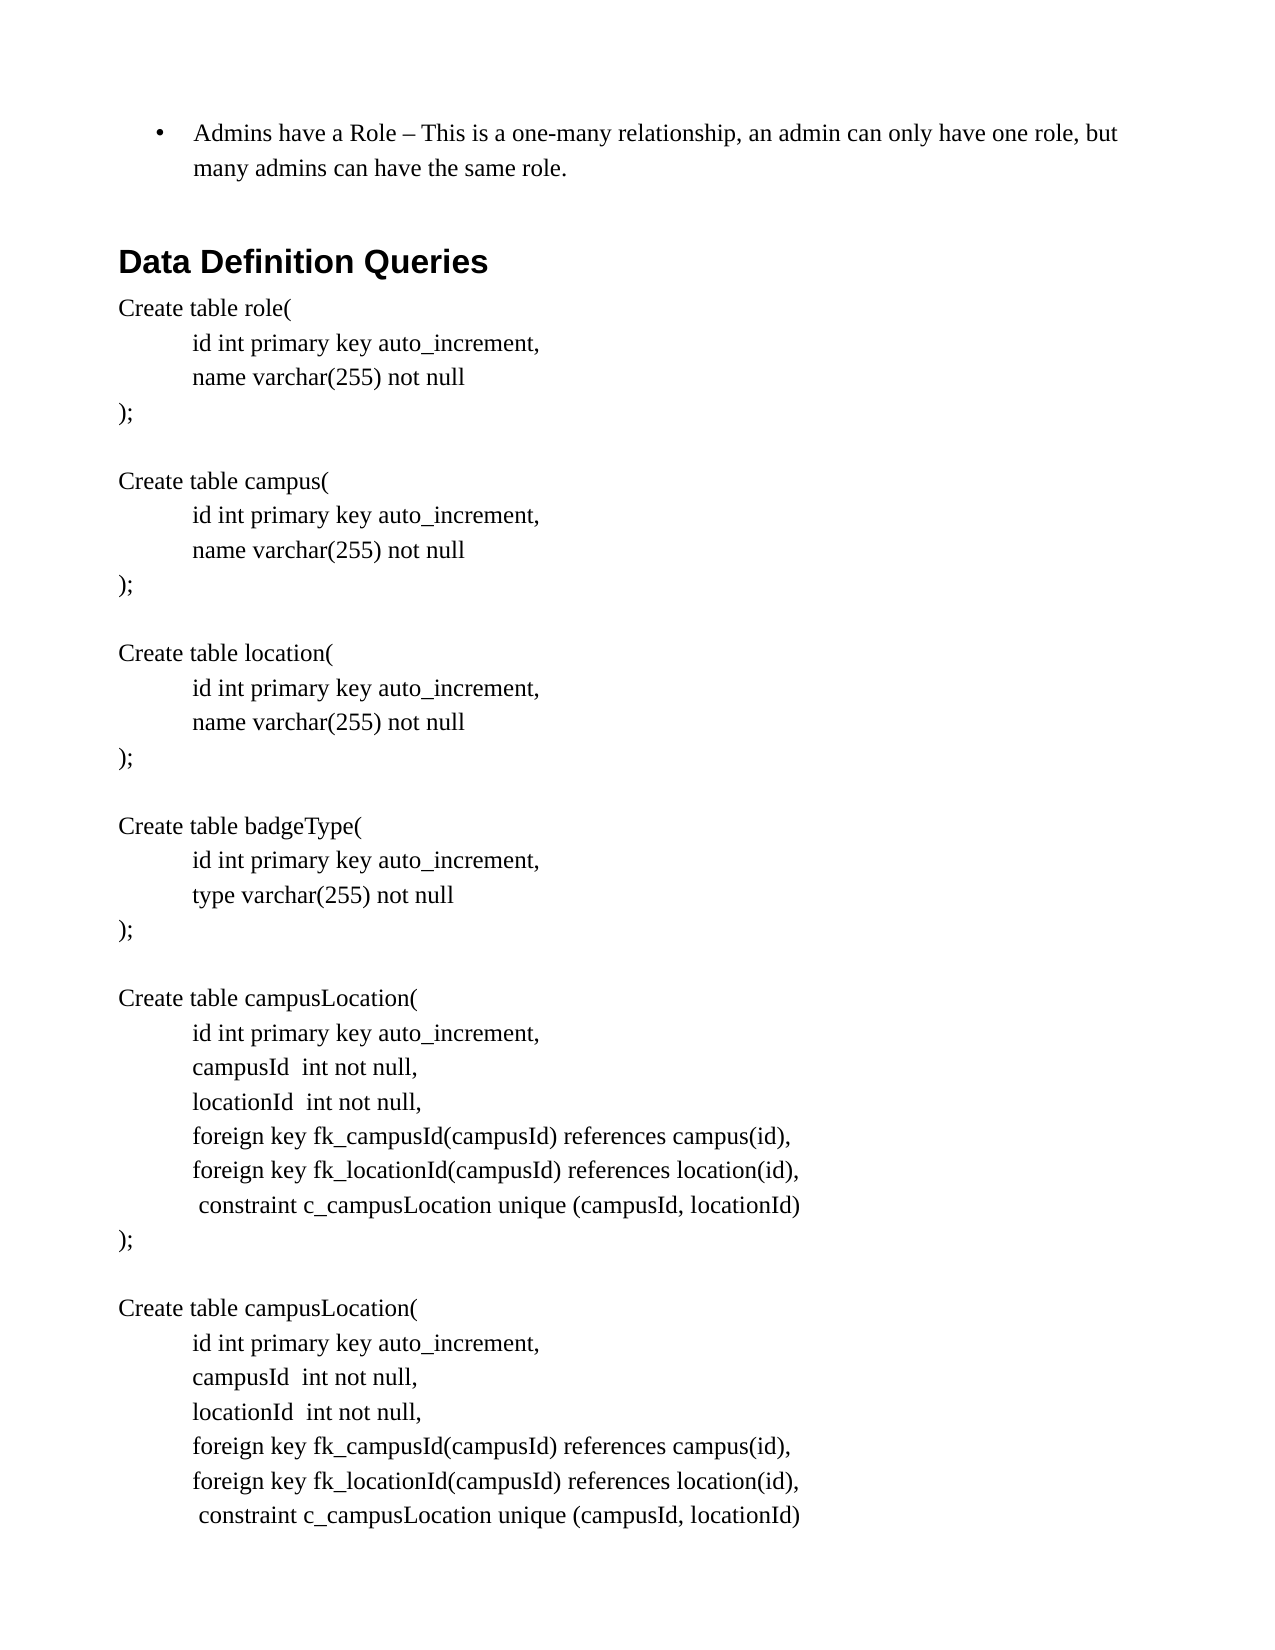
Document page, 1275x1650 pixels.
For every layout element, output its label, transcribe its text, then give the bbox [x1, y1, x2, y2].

text id int primary key auto_increment, campusId int not null, [118, 1018, 1157, 1081]
text Create table location( [118, 638, 1157, 667]
text id int primary key auto_increment, campusId int not null, [118, 1328, 1157, 1391]
text Create table badgeType( [118, 811, 1157, 839]
subtitle Data Definition Queries [118, 242, 1157, 281]
text constraint c_campusLocation unique (campusId, locationId) [118, 1500, 1157, 1529]
text ); [118, 742, 1157, 771]
text ); [118, 1224, 1157, 1253]
text locationId int not null, [118, 1087, 1157, 1115]
text ); [118, 569, 1157, 598]
text foreign key fk_campusId(campusId) references campus(id), [118, 1431, 1157, 1460]
text ); [118, 914, 1157, 943]
text Create table campusLocation( [118, 1293, 1157, 1322]
text ); [118, 397, 1157, 426]
text foreign key fk_locationId(campusId) references location(id), [118, 1156, 1157, 1184]
text locationId int not null, [118, 1397, 1157, 1426]
text id int primary key auto_increment, type varchar(255) not null [118, 845, 1157, 908]
text Create table role( [118, 293, 1157, 322]
text id int primary key auto_increment, name varchar(255) not null [118, 500, 1157, 564]
text id int primary key auto_increment, name varchar(255) not null [118, 673, 1157, 736]
text id int primary key auto_increment, name varchar(255) not null [118, 328, 1157, 391]
text foreign key fk_locationId(campusId) references location(id), [118, 1466, 1157, 1494]
text foreign key fk_campusId(campusId) references campus(id), [118, 1121, 1157, 1150]
text constraint c_campusLocation unique (campusId, locationId) [118, 1190, 1157, 1219]
list Admins have a Role – This is a one-many relationship, an admin can only have one role, but many admins can have the same role. [156, 118, 1157, 181]
text Create table campusLocation( [118, 983, 1157, 1012]
text Create table campus( [118, 466, 1157, 495]
